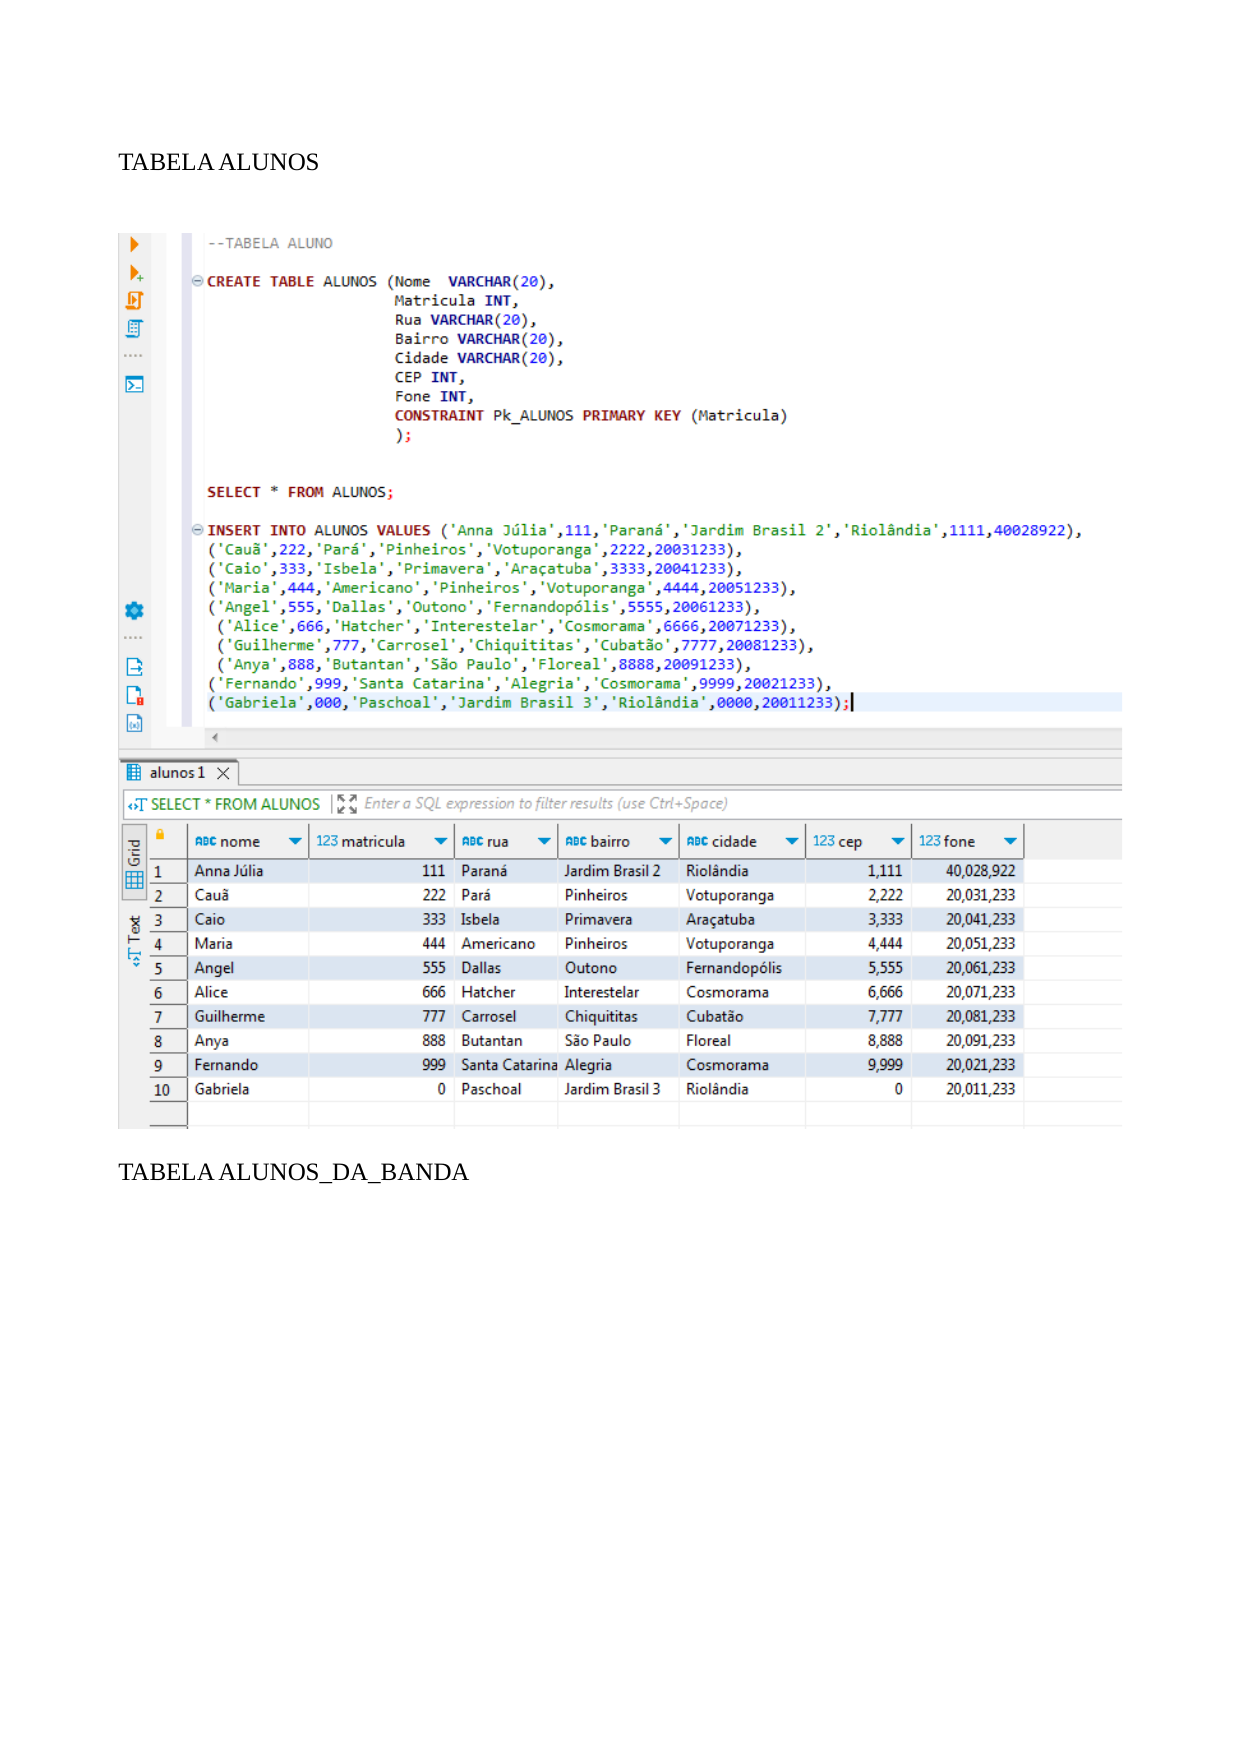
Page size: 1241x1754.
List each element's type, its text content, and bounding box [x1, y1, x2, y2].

picture [118, 233, 1123, 1129]
text TABELA ALUNOS [118, 147, 1122, 176]
text TABELA ALUNOS_DA_BANDA [118, 1157, 1122, 1186]
